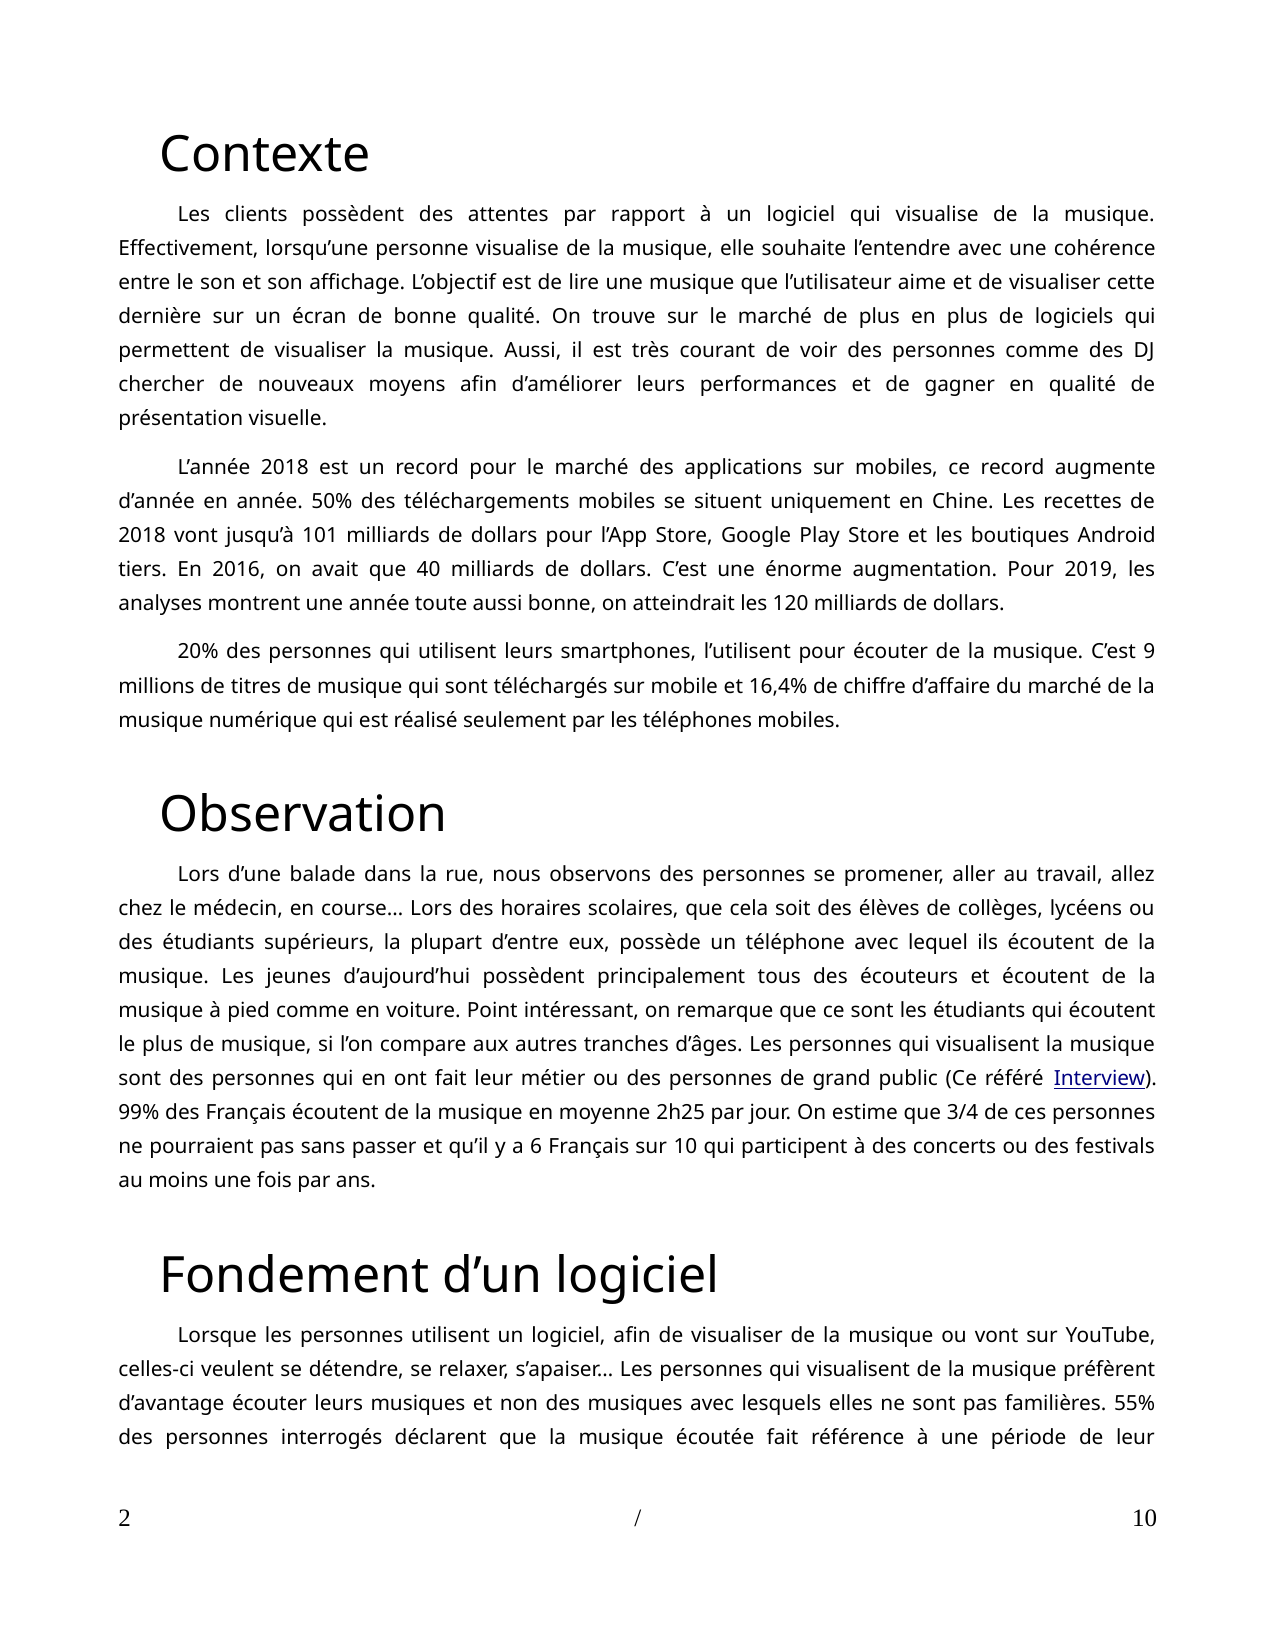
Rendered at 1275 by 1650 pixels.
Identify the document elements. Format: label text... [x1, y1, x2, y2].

subtitle Fondement d’un logiciel [159, 1239, 1157, 1307]
subtitle Contexte [159, 118, 1157, 186]
text Les clients possèdent des attentes par rapport à un logiciel qui visualise de la musique. Effectivement, lorsqu’une personne visualise de la musique, elle souhaite l’entendre avec une cohérence entre le son et son affichage. L’objectif est de lire une musique que l’utilisateur aime et de visualiser cette dernière sur un écran de bonne qualité. On trouve sur le marché de plus en plus de logiciels qui permettent de visualiser la musique. Aussi, il est très courant de voir des personnes comme des DJ chercher de nouveaux moyens afin d’améliorer leurs performances et de gagner en qualité de présentation visuelle. [118, 199, 1157, 432]
text Lors d’une balade dans la rue, nous observons des personnes se promener, aller au travail, allez chez le médecin, en course… Lors des horaires scolaires, que cela soit des élèves de collèges, lycéens ou des étudiants supérieurs, la plupart d’entre eux, possède un téléphone avec lequel ils écoutent de la musique. Les jeunes d’aujourd’hui possèdent principalement tous des écouteurs et écoutent de la musique à pied comme en voiture. Point intéressant, on remarque que ce sont les étudiants qui écoutent le plus de musique, si l’on compare aux autres tranches d’âges. Les personnes qui visualisent la musique sont des personnes qui en ont fait leur métier ou des personnes de grand public (Ce référé Interview). 99% des Français écoutent de la musique en moyenne 2h25 par jour. On estime que 3/4 de ces personnes ne pourraient pas sans passer et qu’il y a 6 Français sur 10 qui participent à des concerts ou des festivals au moins une fois par ans. [118, 859, 1157, 1194]
text L’année 2018 est un record pour le marché des applications sur mobiles, ce record augmente d’année en année. 50% des téléchargements mobiles se situent uniquement en Chine. Les recettes de 2018 vont jusqu’à 101 milliards de dollars pour l’App Store, Google Play Store et les boutiques Android tiers. En 2016, on avait que 40 milliards de dollars. C’est une énorme augmentation. Pour 2019, les analyses montrent une année toute aussi bonne, on atteindrait les 120 milliards de dollars. [118, 452, 1157, 616]
text 20% des personnes qui utilisent leurs smartphones, l’utilisent pour écouter de la musique. C’est 9 millions de titres de musique qui sont téléchargés sur mobile et 16,4% de chiffre d’affaire du marché de la musique numérique qui est réalisé seulement par les téléphones mobiles. [118, 637, 1157, 733]
text Lorsque les personnes utilisent un logiciel, afin de visualiser de la musique ou vont sur YouTube, celles-ci veulent se détendre, se relaxer, s’apaiser… Les personnes qui visualisent de la musique préfèrent d’avantage écouter leurs musiques et non des musiques avec lesquels elles ne sont pas familières. 55% des personnes interrogés déclarent que la musique écoutée fait référence à une période de leur [118, 1320, 1157, 1451]
subtitle Observation [159, 778, 1157, 847]
